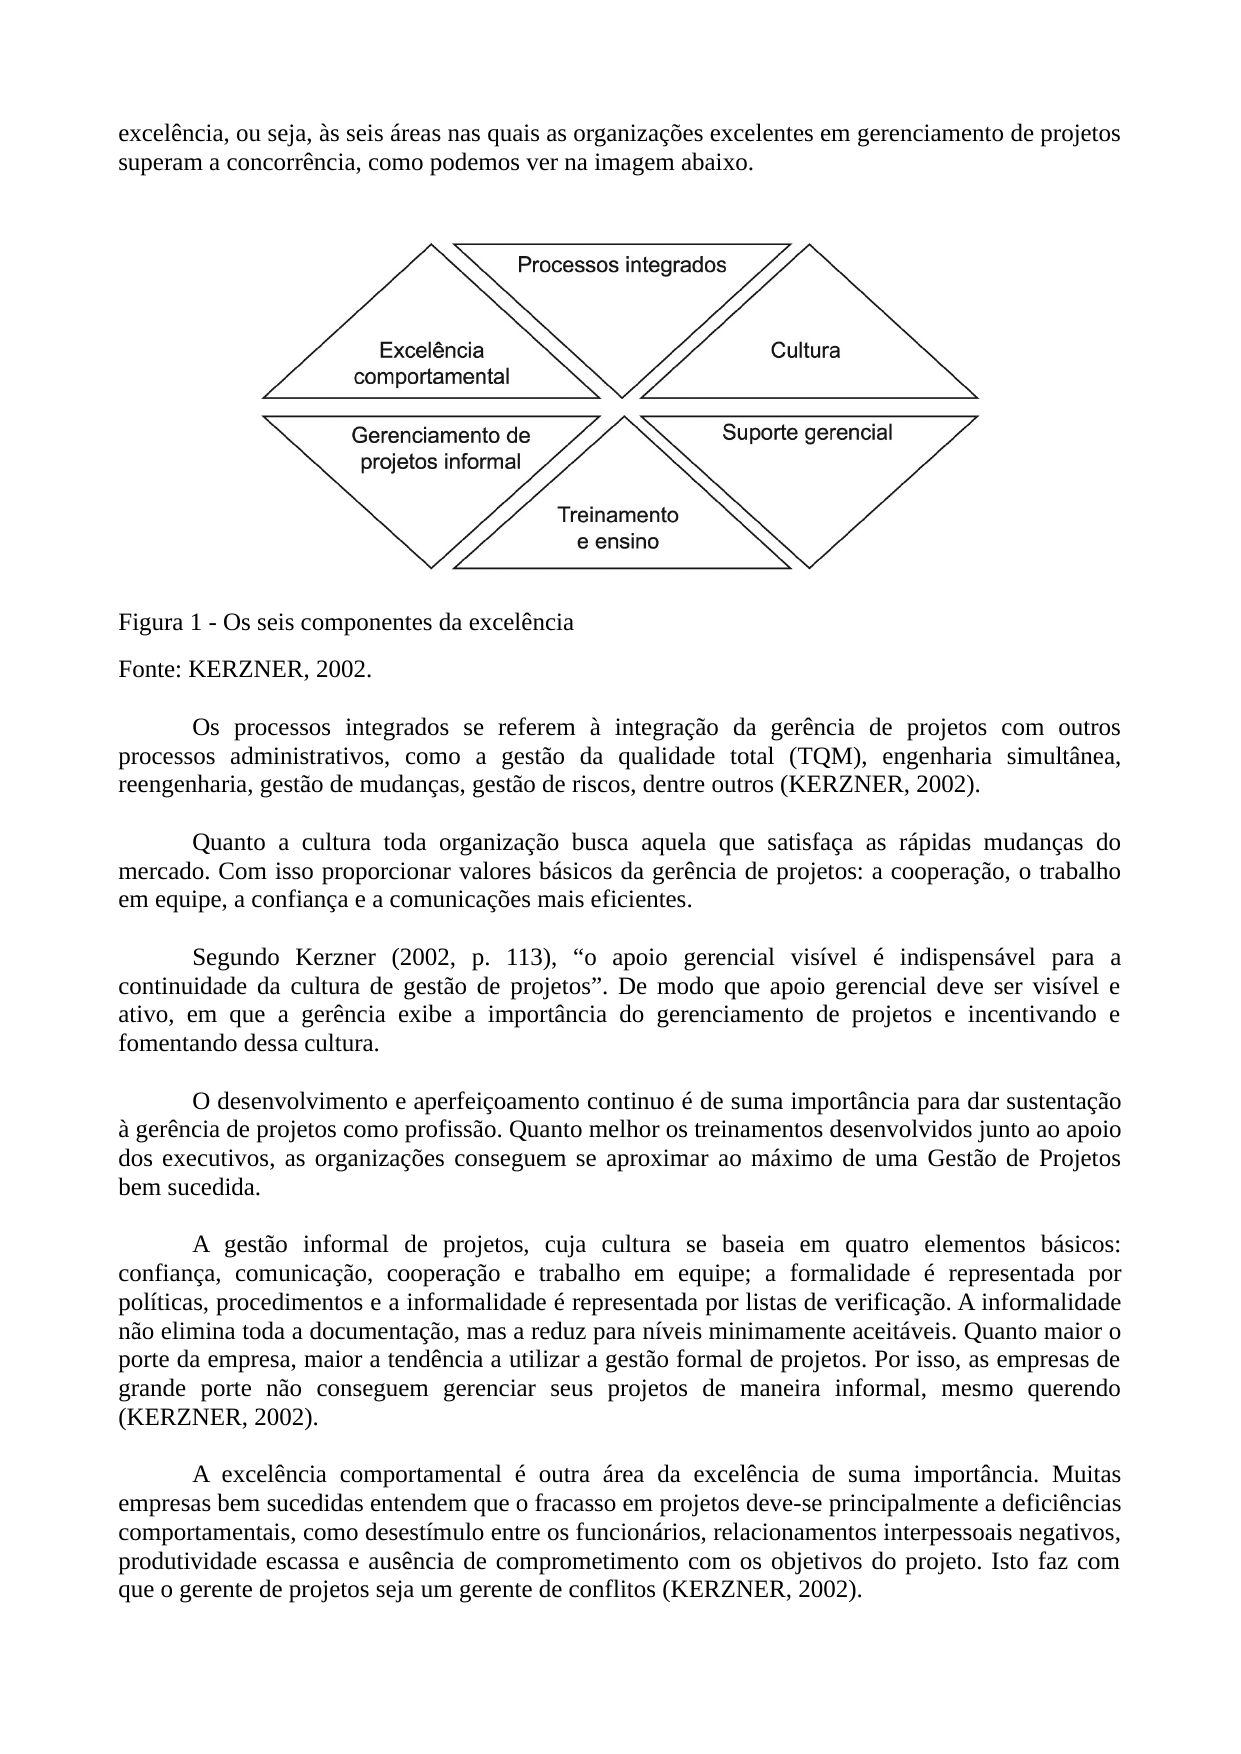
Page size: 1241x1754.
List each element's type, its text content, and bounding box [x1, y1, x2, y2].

text Segundo Kerzner (2002, p. 113), “o apoio gerencial visível é indispensável para a continuidade da cultura de gestão de projetos”. De modo que apoio gerencial deve ser visível e ativo, em que a gerência exibe a importância do gerenciamento de projetos e incentivando e fomentando dessa cultura. [118, 942, 1122, 1057]
text excelência, ou seja, às seis áreas nas quais as organizações excelentes em gerenciamento de projetos superam a concorrência, como podemos ver na imagem abaixo. [118, 118, 1122, 176]
picture [251, 233, 989, 579]
text Fonte: KERZNER, 2002. [118, 654, 1122, 683]
text Figura 1 - Os seis componentes da excelência [118, 607, 1122, 636]
text A excelência comportamental é outra área da excelência de suma importância. Muitas empresas bem sucedidas entendem que o fracasso em projetos deve-se principalmente a deficiências comportamentais, como desestímulo entre os funcionários, relacionamentos interpessoais negativos, produtividade escassa e ausência de comprometimento com os objetivos do projeto. Isto faz com que o gerente de projetos seja um gerente de conflitos (KERZNER, 2002). [118, 1459, 1122, 1603]
text O desenvolvimento e aperfeiçoamento continuo é de suma importância para dar sustentação à gerência de projetos como profissão. Quanto melhor os treinamentos desenvolvidos junto ao apoio dos executivos, as organizações conseguem se aproximar ao máximo de uma Gestão de Projetos bem sucedida. [118, 1086, 1122, 1201]
text Quanto a cultura toda organização busca aquela que satisfaça as rápidas mudanças do mercado. Com isso proporcionar valores básicos da gerência de projetos: a cooperação, o trabalho em equipe, a confiança e a comunicações mais eficientes. [118, 827, 1122, 913]
text A gestão informal de projetos, cuja cultura se baseia em quatro elementos básicos: confiança, comunicação, cooperação e trabalho em equipe; a formalidade é representada por políticas, procedimentos e a informalidade é representada por listas de verificação. A informalidade não elimina toda a documentação, mas a reduz para níveis minimamente aceitáveis. Quanto maior o porte da empresa, maior a tendência a utilizar a gestão formal de projetos. Por isso, as empresas de grande porte não conseguem gerenciar seus projetos de maneira informal, mesmo querendo (KERZNER, 2002). [118, 1229, 1122, 1431]
text Os processos integrados se referem à integração da gerência de projetos com outros processos administrativos, como a gestão da qualidade total (TQM), engenharia simultânea, reengenharia, gestão de mudanças, gestão de riscos, dentre outros (KERZNER, 2002). [118, 712, 1122, 798]
